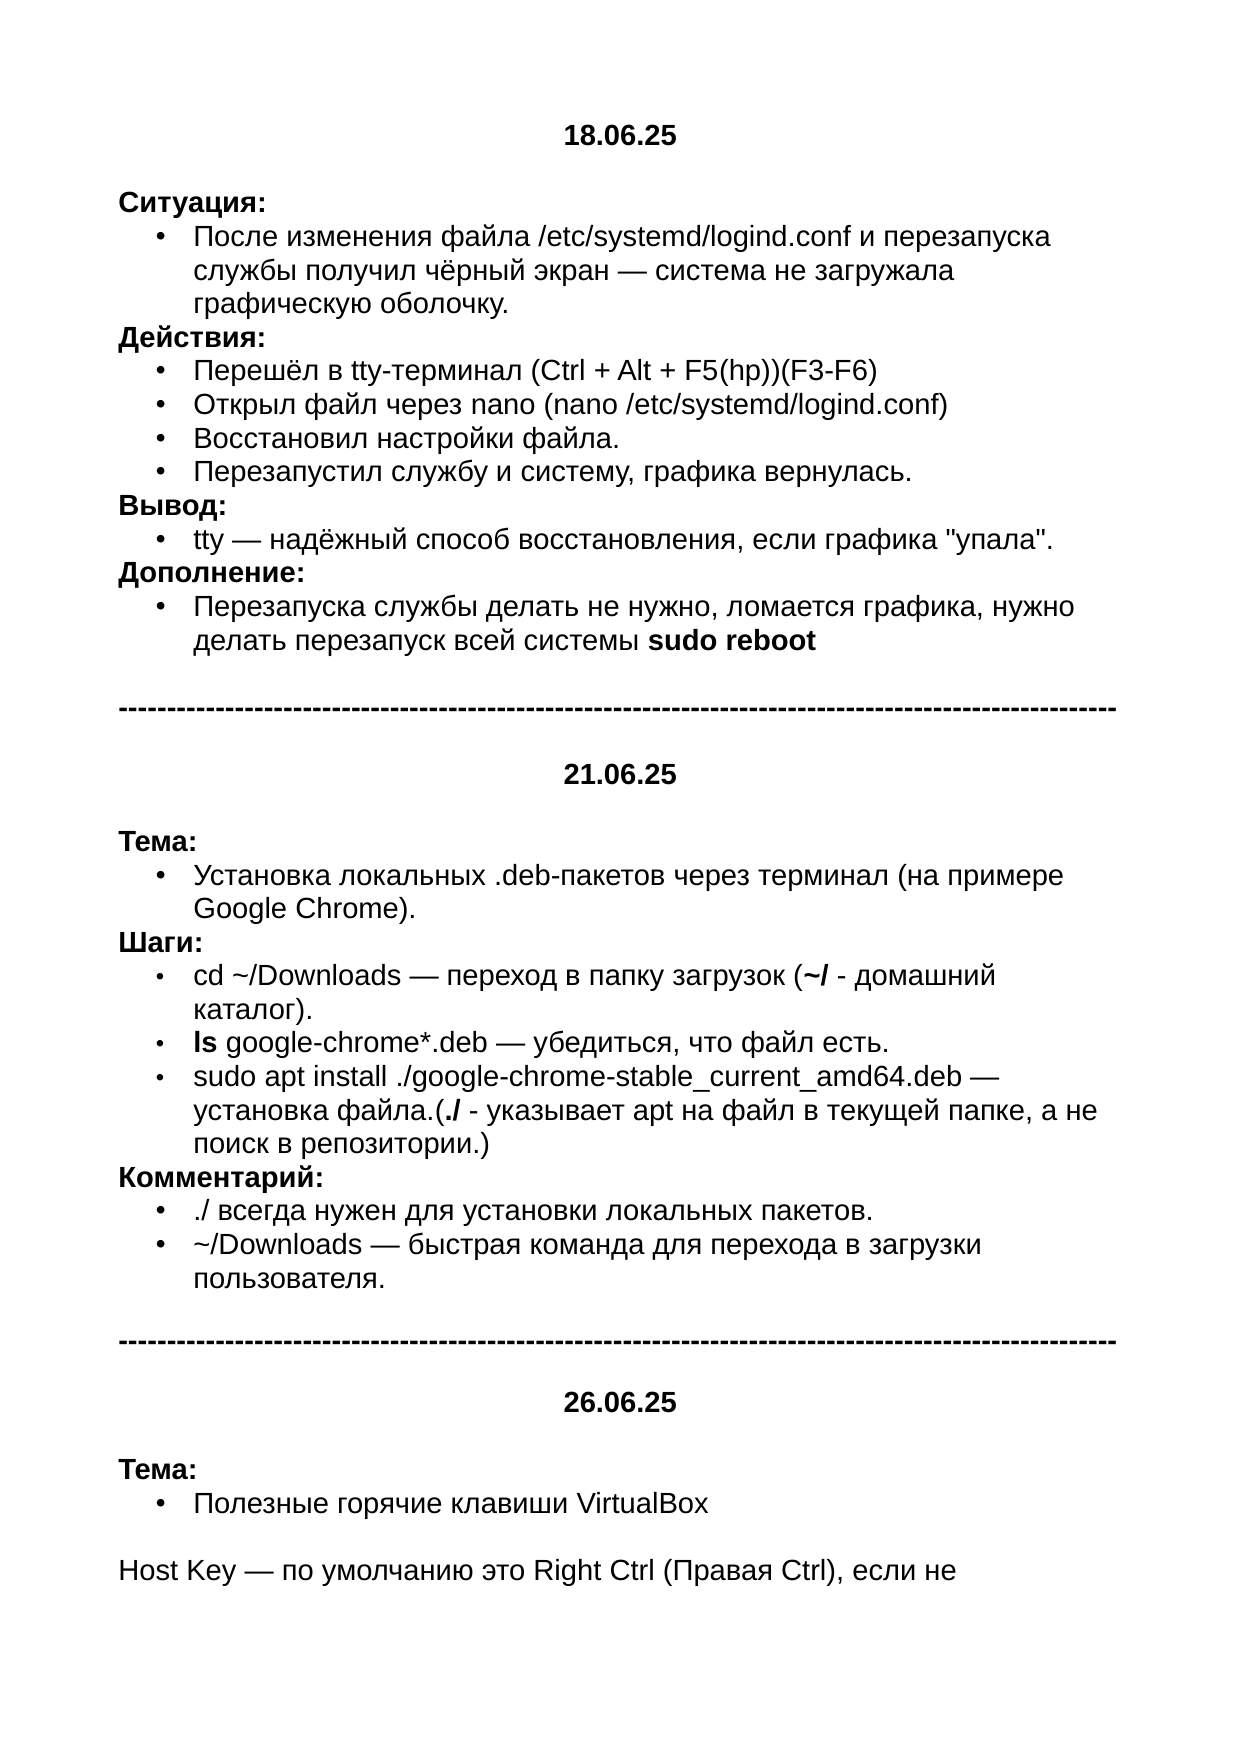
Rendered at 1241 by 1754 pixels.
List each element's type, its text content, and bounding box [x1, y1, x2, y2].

text ------------------------------------------------------------------------------------------------------- [118, 1323, 1122, 1356]
text Комментарий: [118, 1159, 1122, 1193]
text 18.06.25 [118, 118, 1122, 152]
text Тема: [118, 824, 1122, 857]
text Ситуация: [118, 185, 1122, 219]
list Перезапуска службы делать не нужно, ломается графика, нужно делать перезапуск всей системы sudo reboot [156, 589, 1122, 656]
text Дополнение: [118, 555, 1122, 589]
text Тема: [118, 1452, 1122, 1486]
text 21.06.25 [118, 757, 1122, 790]
list Восстановил настройки файла. [156, 421, 1122, 454]
text ------------------------------------------------------------------------------------------------------- [118, 690, 1122, 723]
list Открыл файл через nano (nano /etc/systemd/logind.conf) [156, 387, 1122, 421]
text Шаги: [118, 925, 1122, 958]
list ls google-chrome*.deb — убедиться, что файл есть. [156, 1025, 1122, 1059]
list ./ всегда нужен для установки локальных пакетов. [156, 1193, 1122, 1227]
list Полезные горячие клавиши VirtualBox [156, 1486, 1122, 1519]
text Host Key — по умолчанию это Right Ctrl (Правая Ctrl), если не [118, 1519, 1122, 1587]
list Перезапустил службу и систему, графика вернулась. [156, 454, 1122, 488]
text Действия: [118, 319, 1122, 353]
list Перешёл в tty-терминал (Ctrl + Alt + F5(hp))(F3-F6) [156, 353, 1122, 387]
text 26.06.25 [118, 1385, 1122, 1419]
list cd ~/Downloads — переход в папку загрузок (~/ - домашний каталог). [156, 958, 1122, 1025]
list После изменения файла /etc/systemd/logind.conf и перезапуска службы получил чёрный экран — система не загружала графическую оболочку. [156, 219, 1122, 319]
list Установка локальных .deb-пакетов через терминал (на примере Google Chrome). [156, 857, 1122, 925]
list ~/Downloads — быстрая команда для перехода в загрузки пользователя. [156, 1227, 1122, 1294]
text Вывод: [118, 488, 1122, 522]
list tty — надёжный способ восстановления, если графика "упала". [156, 522, 1122, 555]
list sudo apt install ./google-chrome-stable_current_amd64.deb — установка файла.(./ - указывает apt на файл в текущей папке, а не поиск в репозитории.) [156, 1059, 1122, 1159]
